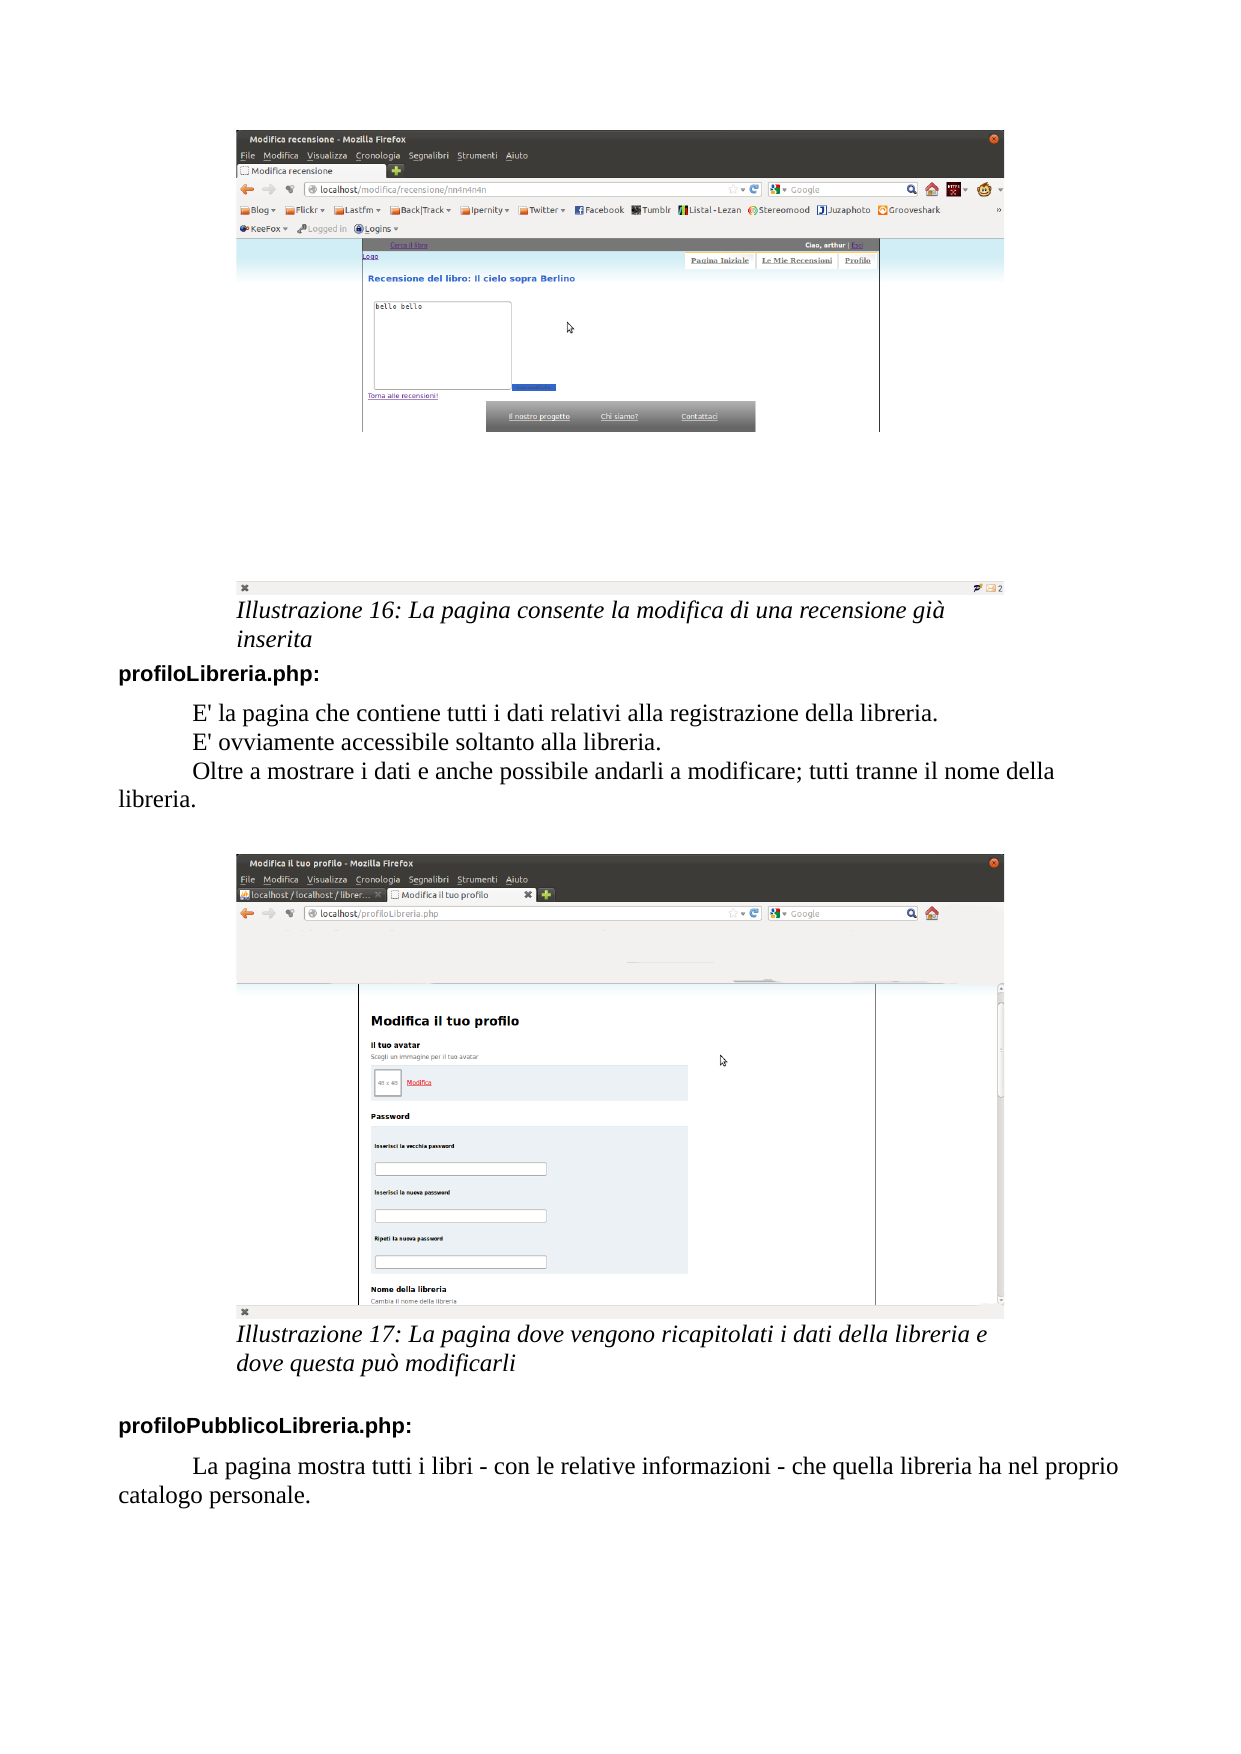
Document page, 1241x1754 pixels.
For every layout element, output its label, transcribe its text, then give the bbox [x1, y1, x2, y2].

text La pagina mostra tutti i libri - con le relative informazioni - che quella libreria ha nel proprio catalogo personale. [118, 1451, 1122, 1508]
subtitle profiloPubblicoLibreria.php: [118, 1413, 1122, 1438]
picture [236, 130, 1005, 595]
text E' ovviamente accessibile soltanto alla libreria. [118, 727, 1122, 756]
text Illustrazione 16: La pagina consente la modifica di una recensione già inserita [236, 595, 1004, 652]
subtitle profiloLibreria.php: [118, 661, 1122, 686]
text E' la pagina che contiene tutti i dati relativi alla registrazione della libreria. [118, 698, 1122, 727]
picture [236, 854, 1005, 1319]
text Illustrazione 17: La pagina dove vengono ricapitolati i dati della libreria e dove questa può modificarli [236, 1319, 1004, 1376]
text Oltre a mostrare i dati e anche possibile andarli a modificare; tutti tranne il nome della libreria. [118, 756, 1122, 813]
